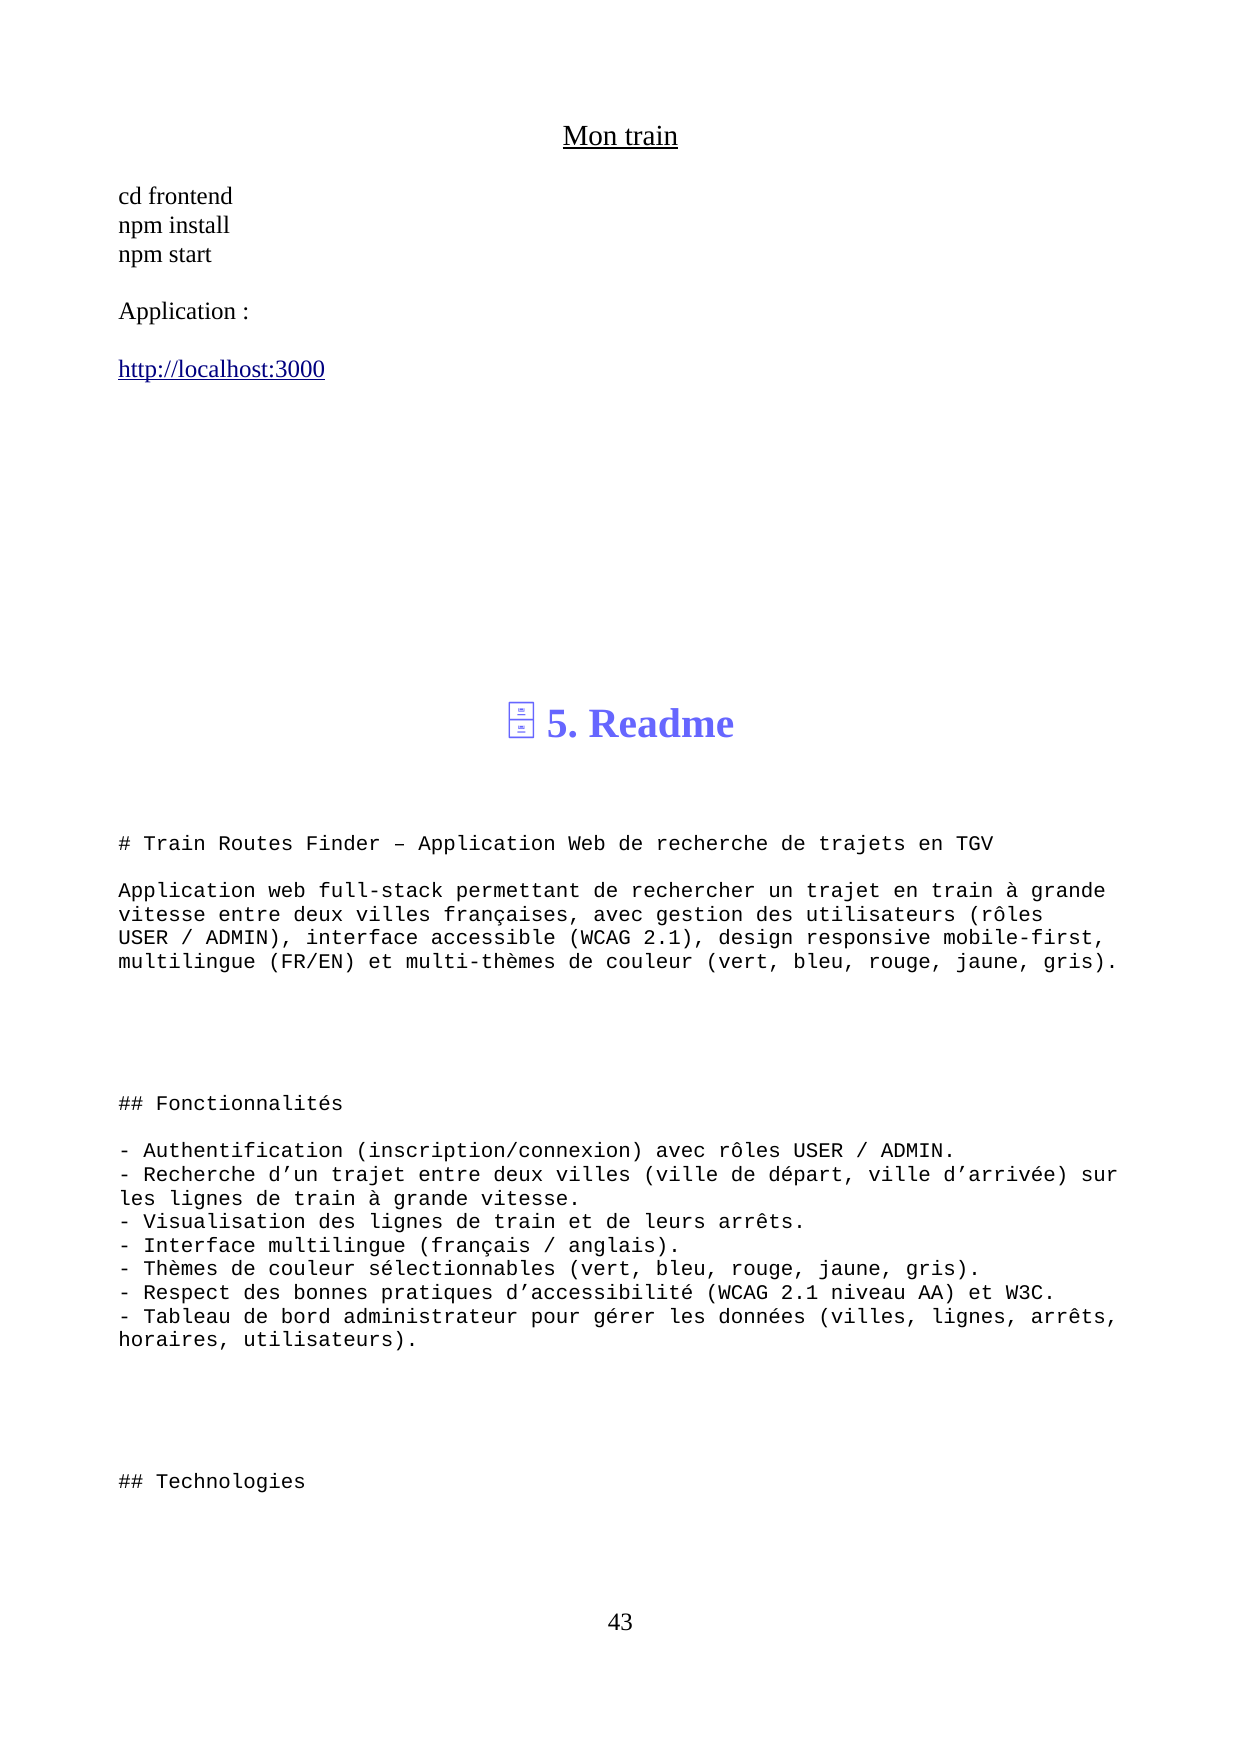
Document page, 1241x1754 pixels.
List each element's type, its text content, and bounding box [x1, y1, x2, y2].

text # Train Routes Finder – Application Web de recherche de trajets en TGV [118, 833, 1122, 856]
text 🗄️ 5. Readme [118, 699, 1122, 747]
text npm start [118, 239, 1122, 267]
text - Recherche d’un trajet entre deux villes (ville de départ, ville d’arrivée) sur les lignes de train à grande vitesse. [118, 1164, 1122, 1211]
text Application : [118, 296, 1122, 325]
text - Tableau de bord administrateur pour gérer les données (villes, lignes, arrêts, horaires, utilisateurs). [118, 1306, 1122, 1353]
text cd frontend [118, 181, 1122, 210]
text - Thèmes de couleur sélectionnables (vert, bleu, rouge, jaune, gris). [118, 1258, 1122, 1282]
text ## Technologies [118, 1471, 1122, 1495]
text - Authentification (inscription/connexion) avec rôles USER / ADMIN. [118, 1140, 1122, 1164]
text npm install [118, 210, 1122, 239]
text ## Fonctionnalités [118, 1093, 1122, 1117]
text http://localhost:3000 [118, 354, 1122, 382]
text - Visualisation des lignes de train et de leurs arrêts. [118, 1211, 1122, 1235]
text - Interface multilingue (français / anglais). [118, 1235, 1122, 1258]
text Application web full‑stack permettant de rechercher un trajet en train à grande vitesse entre deux villes françaises, avec gestion des utilisateurs (rôles USER / ADMIN), interface accessible (WCAG 2.1), design responsive mobile‑first, multilingue (FR/EN) et multi‑thèmes de couleur (vert, bleu, rouge, jaune, gris). [118, 880, 1122, 975]
text - Respect des bonnes pratiques d’accessibilité (WCAG 2.1 niveau AA) et W3C. [118, 1282, 1122, 1306]
